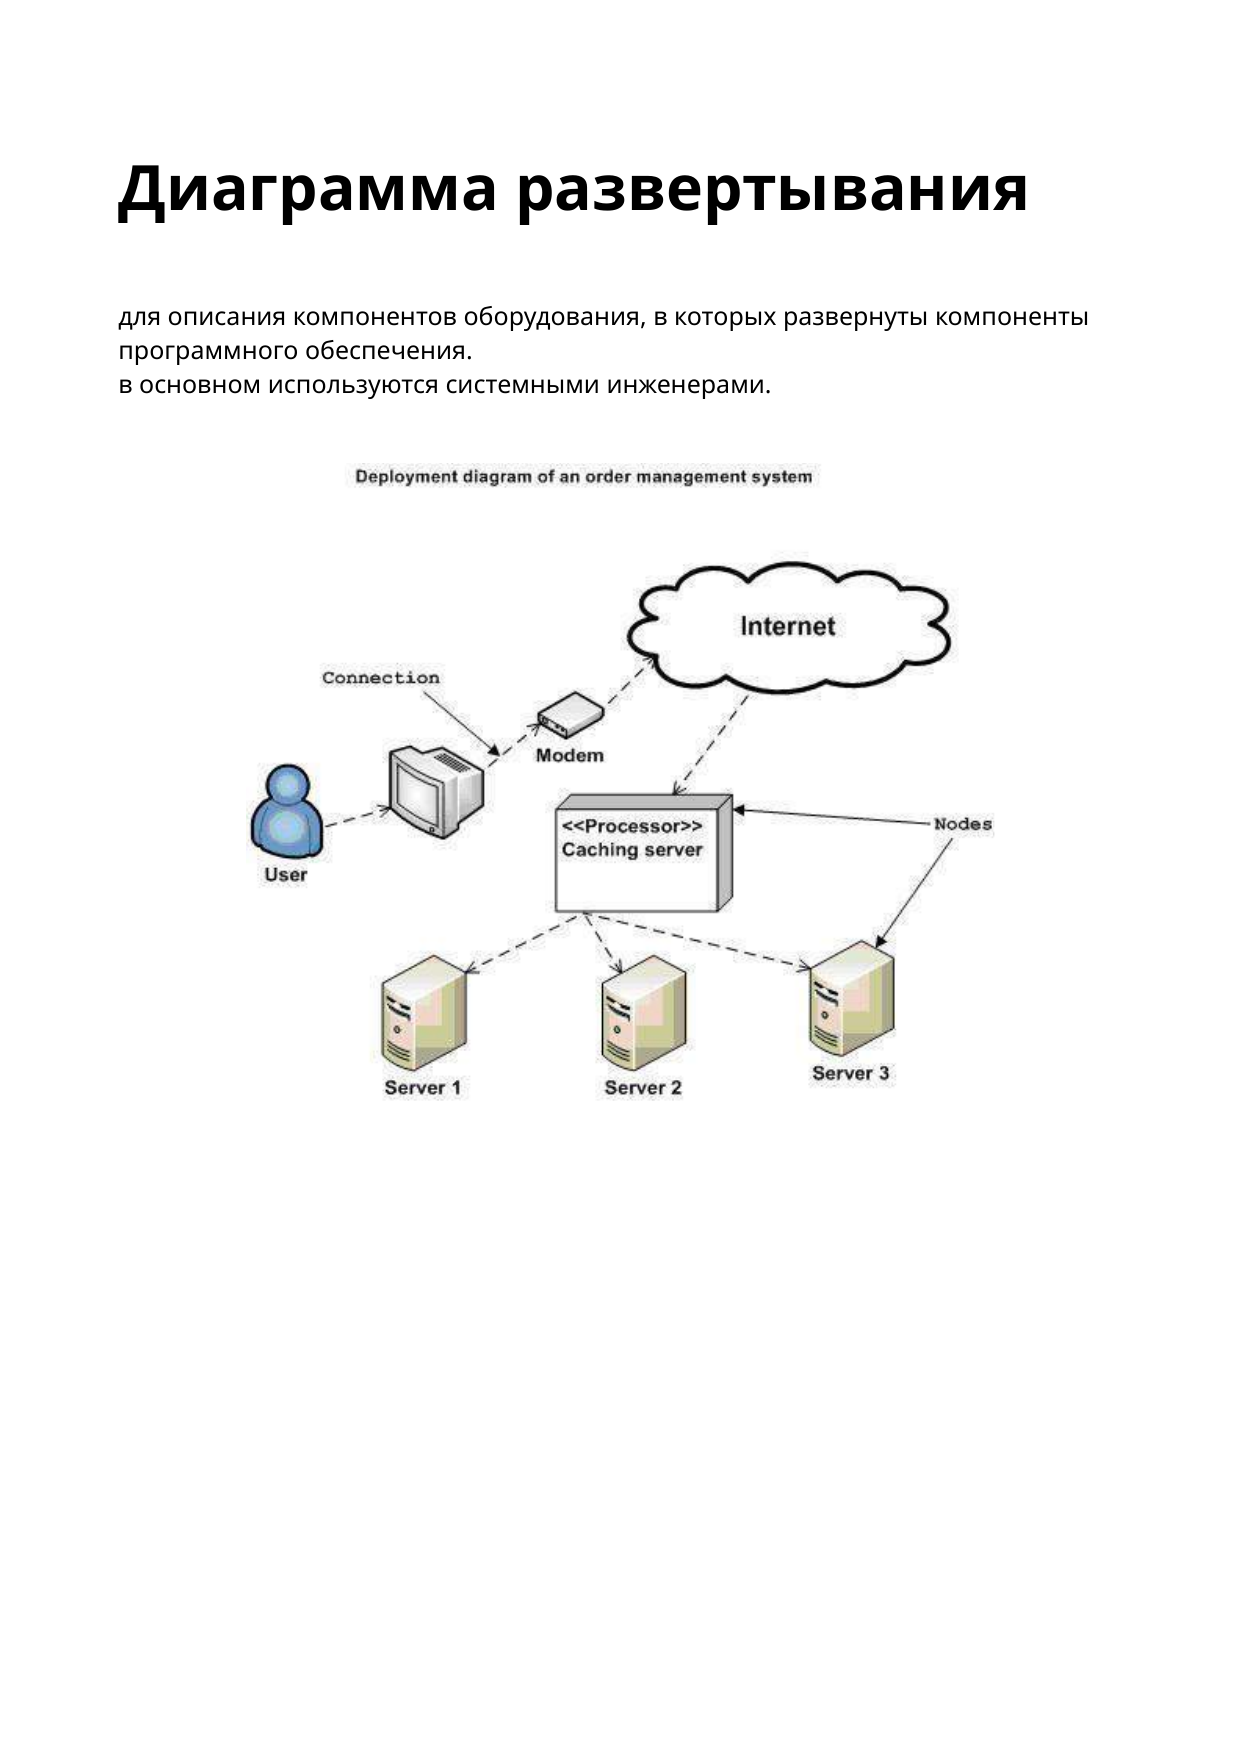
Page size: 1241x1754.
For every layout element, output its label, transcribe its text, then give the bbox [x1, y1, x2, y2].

text для описания компонентов оборудования, в которых развернуты компоненты программного обеспечения. [118, 298, 1122, 366]
subtitle Диаграмма развертывания [118, 143, 1122, 228]
text в основном используются системными инженерами. [118, 366, 1122, 400]
picture [246, 463, 995, 1115]
